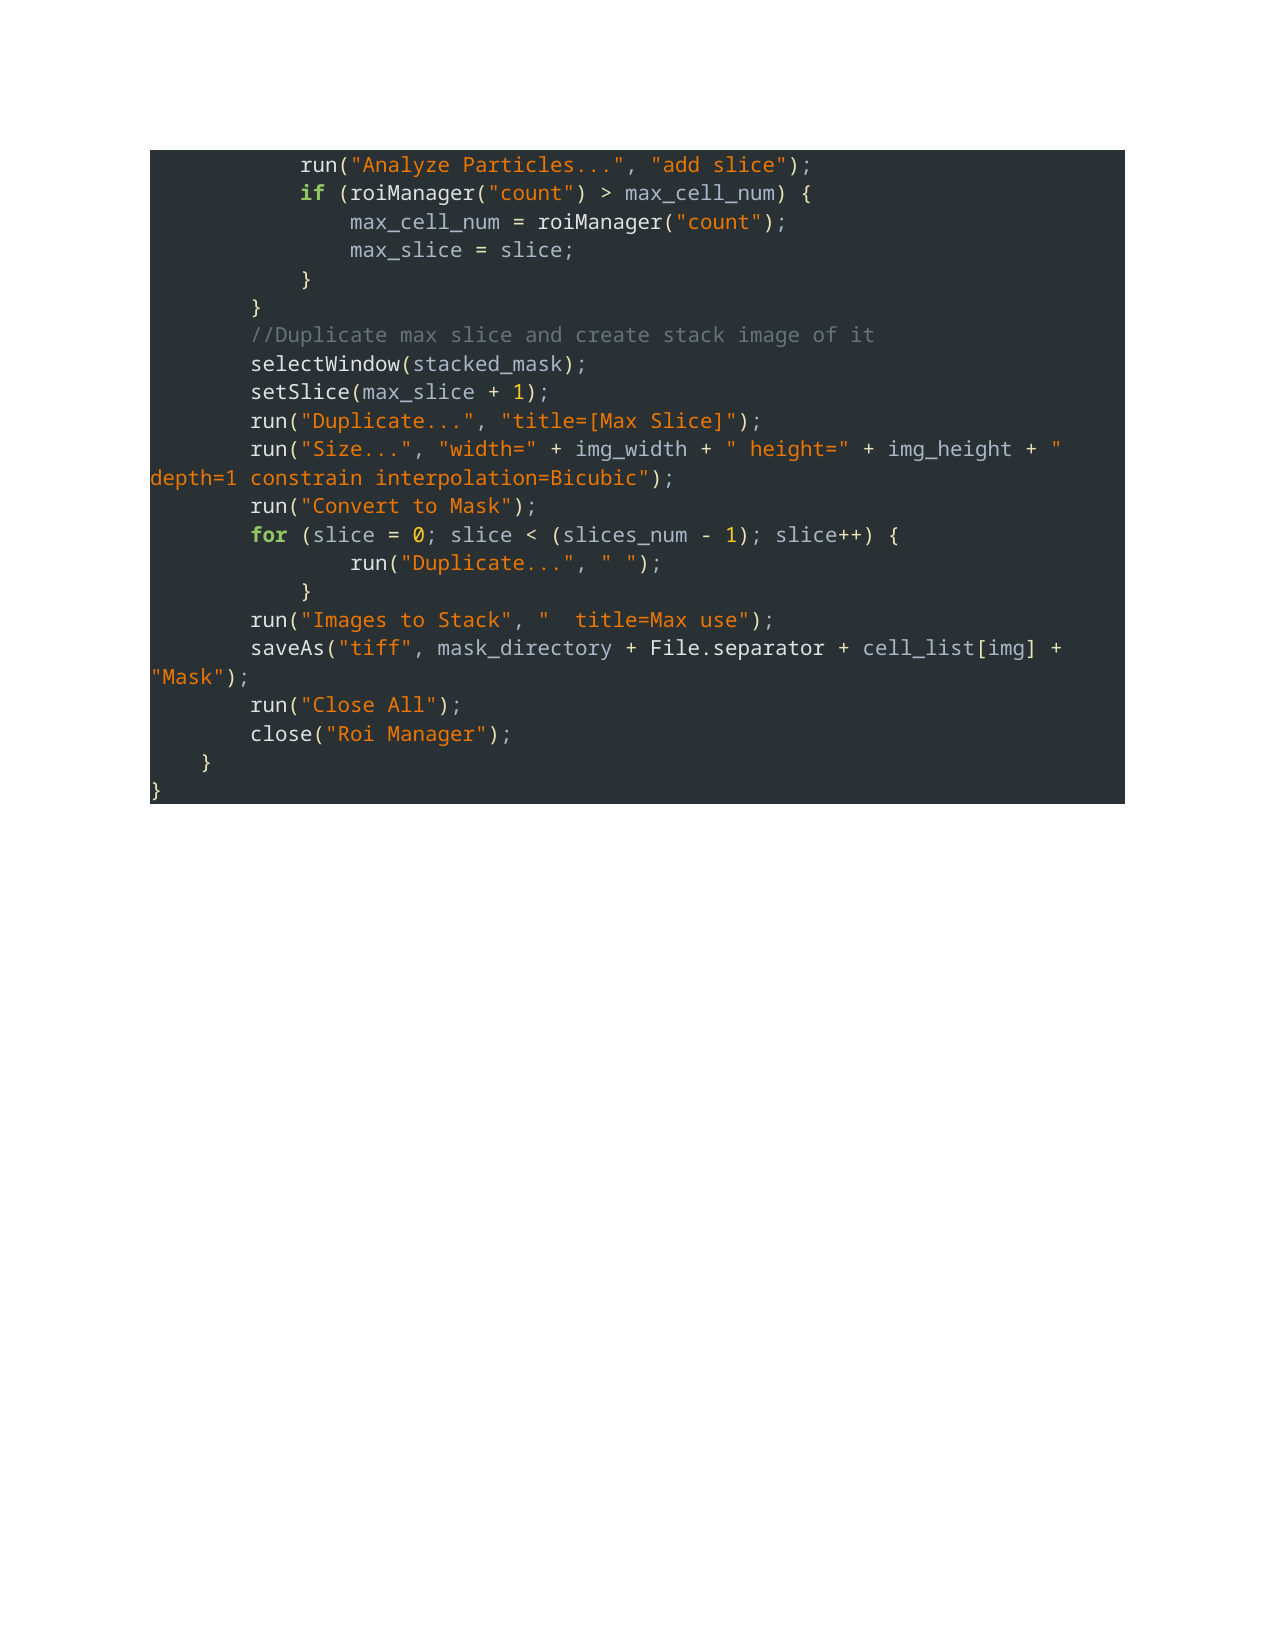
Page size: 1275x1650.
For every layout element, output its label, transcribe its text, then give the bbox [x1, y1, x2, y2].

text run("Analyze Particles...", "add slice"); if (roiManager("count") > max_cell_num) { max_cell_num = roiManager("count"); max_slice = slice; } } //Duplicate max slice and create stack image of it selectWindow(stacked_mask); setSlice(max_slice + 1); run("Duplicate...", "title=[Max Slice]"); run("Size...", "width=" + img_width + " height=" + img_height + " depth=1 constrain interpolation=Bicubic"); run("Convert to Mask"); for (slice = 0; slice < (slices_num - 1); slice++) { run("Duplicate...", " "); } run("Images to Stack", " title=Max use"); saveAs("tiff", mask_directory + File.separator + cell_list[img] + "Mask"); run("Close All"); close("Roi Manager"); } } [150, 150, 1125, 804]
